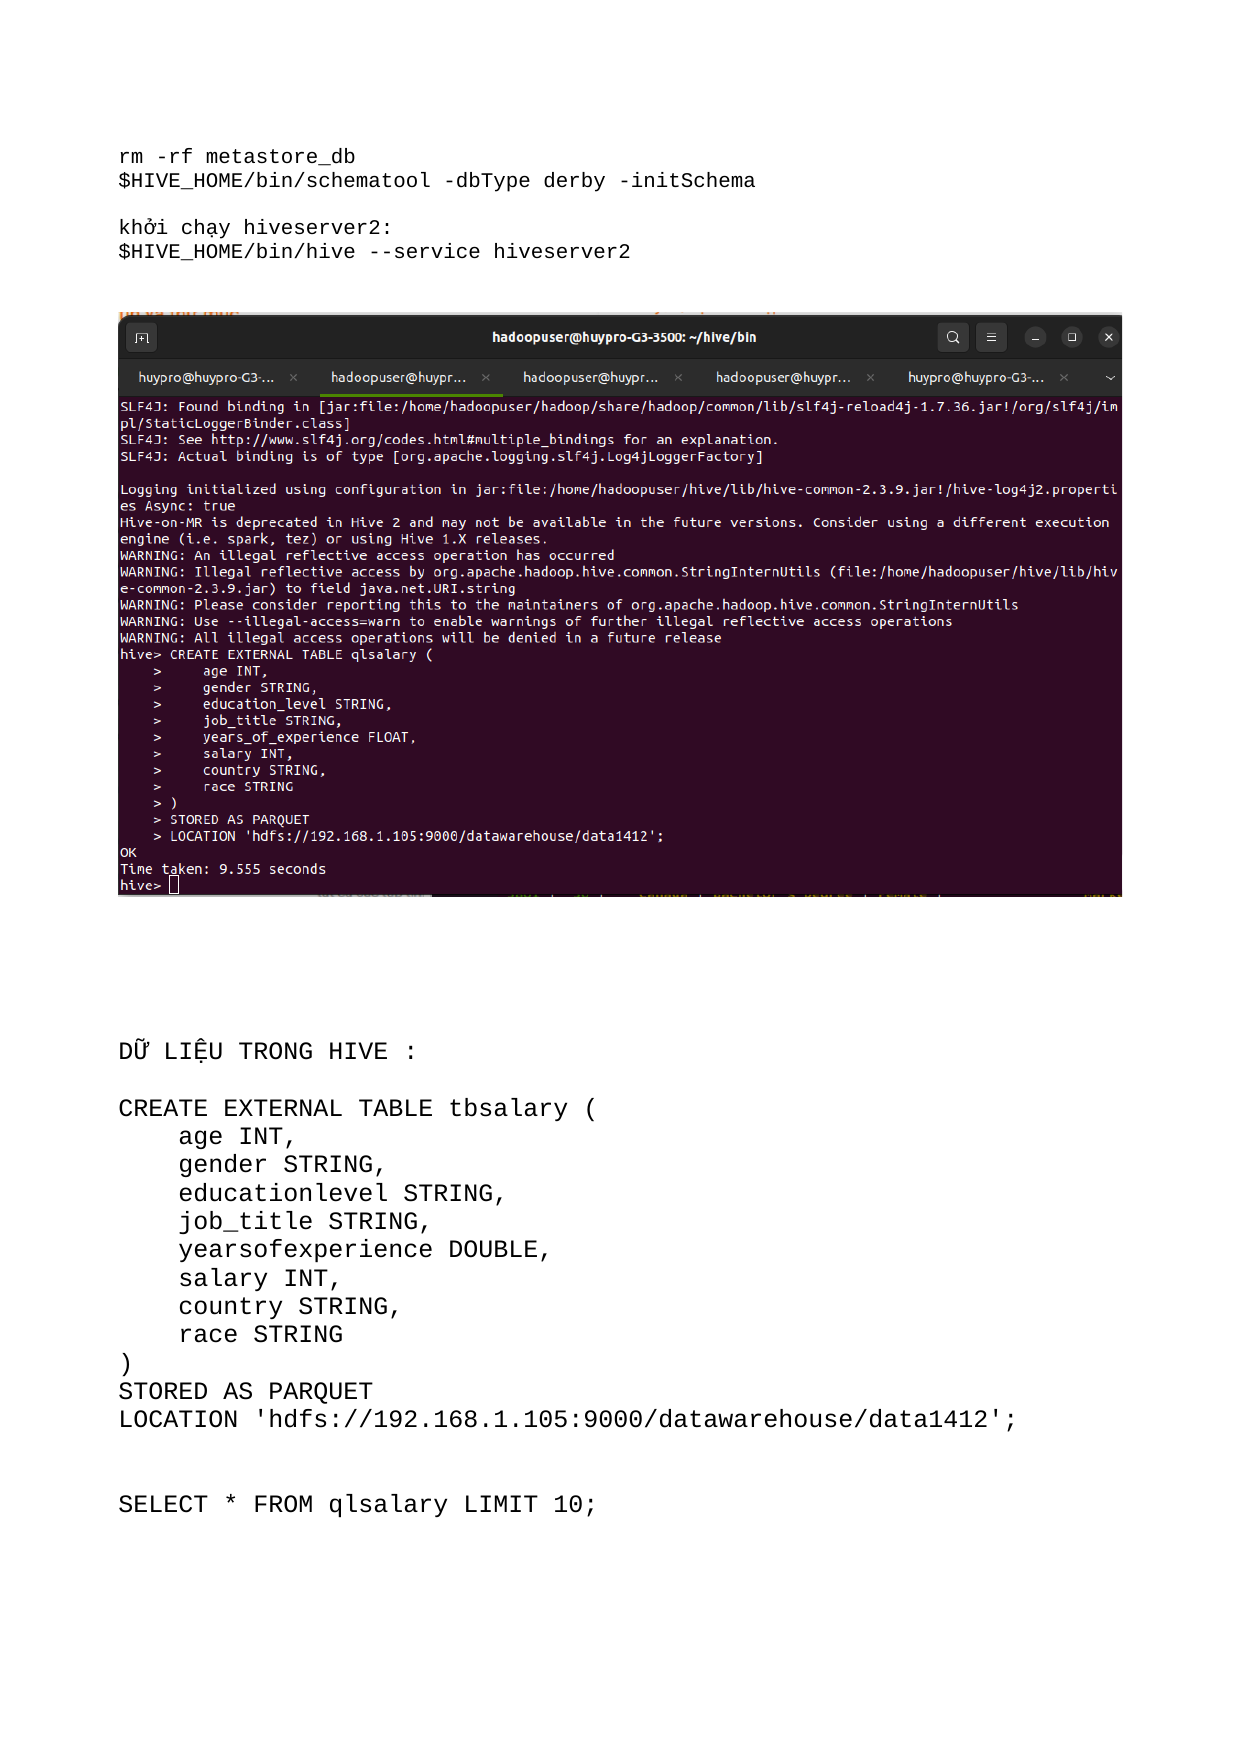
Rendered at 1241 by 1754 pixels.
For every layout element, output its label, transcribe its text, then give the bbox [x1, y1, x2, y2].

text ) [118, 1350, 1122, 1378]
text $HIVE_HOME/bin/schematool -dbType derby -initSchema [118, 170, 1122, 194]
text age INT, [118, 1123, 1122, 1152]
text rm -rf metastore_db [118, 146, 1122, 170]
text gender STRING, [118, 1152, 1122, 1180]
text salary INT, [118, 1265, 1122, 1293]
text CREATE EXTERNAL TABLE tbsalary ( [118, 1095, 1122, 1123]
text LOCATION 'hdfs://192.168.1.105:9000/datawarehouse/data1412'; [118, 1407, 1122, 1435]
text khởi chạy hiveserver2: [118, 217, 1122, 241]
text STORED AS PARQUET [118, 1378, 1122, 1407]
text educationlevel STRING, [118, 1180, 1122, 1208]
text SELECT * FROM qlsalary LIMIT 10; [118, 1463, 1122, 1520]
text $HIVE_HOME/bin/hive --service hiveserver2 [118, 241, 1122, 312]
text DỮ LIỆU TRONG HIVE : [118, 897, 1122, 1067]
text race STRING [118, 1322, 1122, 1350]
text yearsofexperience DOUBLE, [118, 1237, 1122, 1265]
text country STRING, [118, 1293, 1122, 1322]
text job_title STRING, [118, 1208, 1122, 1237]
picture [118, 312, 1123, 897]
